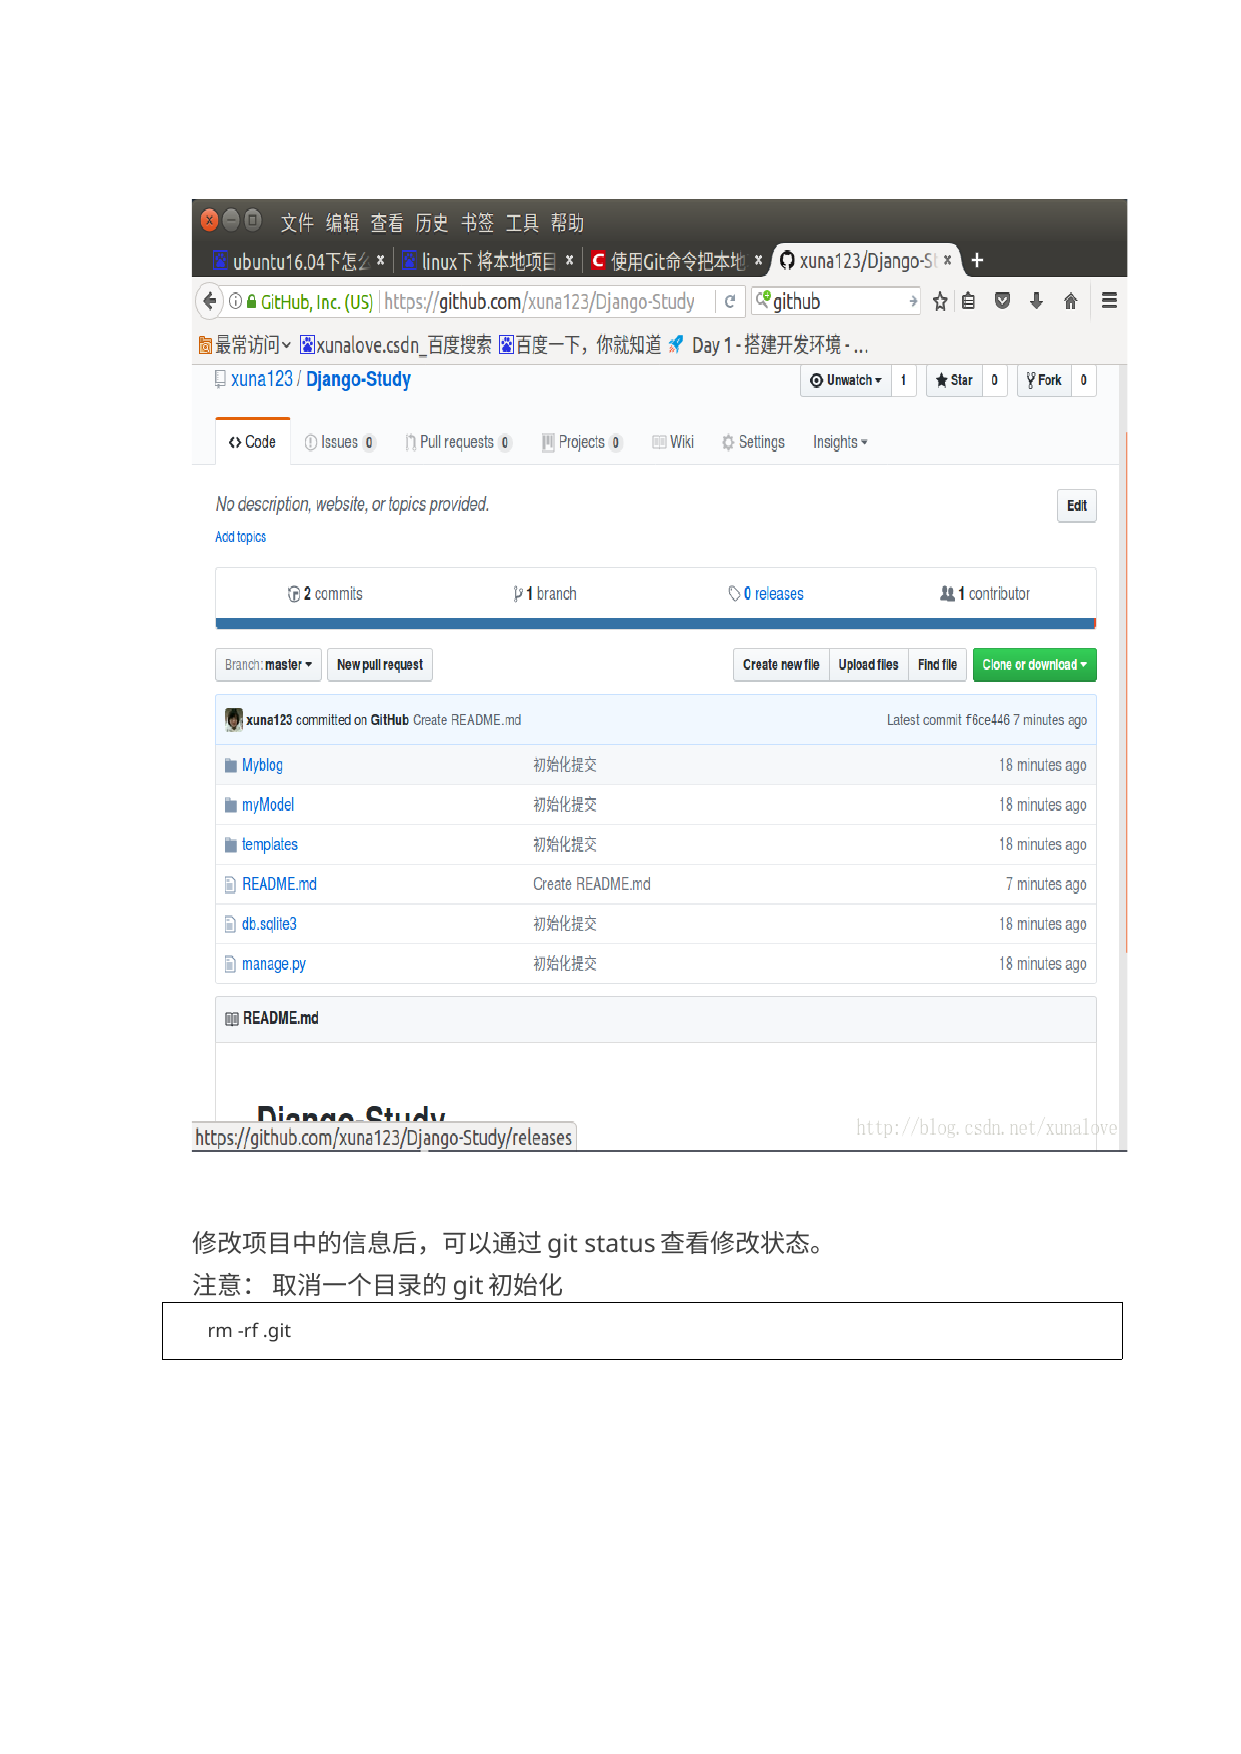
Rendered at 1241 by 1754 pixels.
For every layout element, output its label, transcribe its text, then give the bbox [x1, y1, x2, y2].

list rm -rf .git [163, 1303, 1122, 1359]
picture [191, 199, 1128, 1152]
list 修改项目中的信息后，可以通过git status查看修改状态。 注意： 取消一个目录的git初始化 [162, 176, 1122, 1302]
